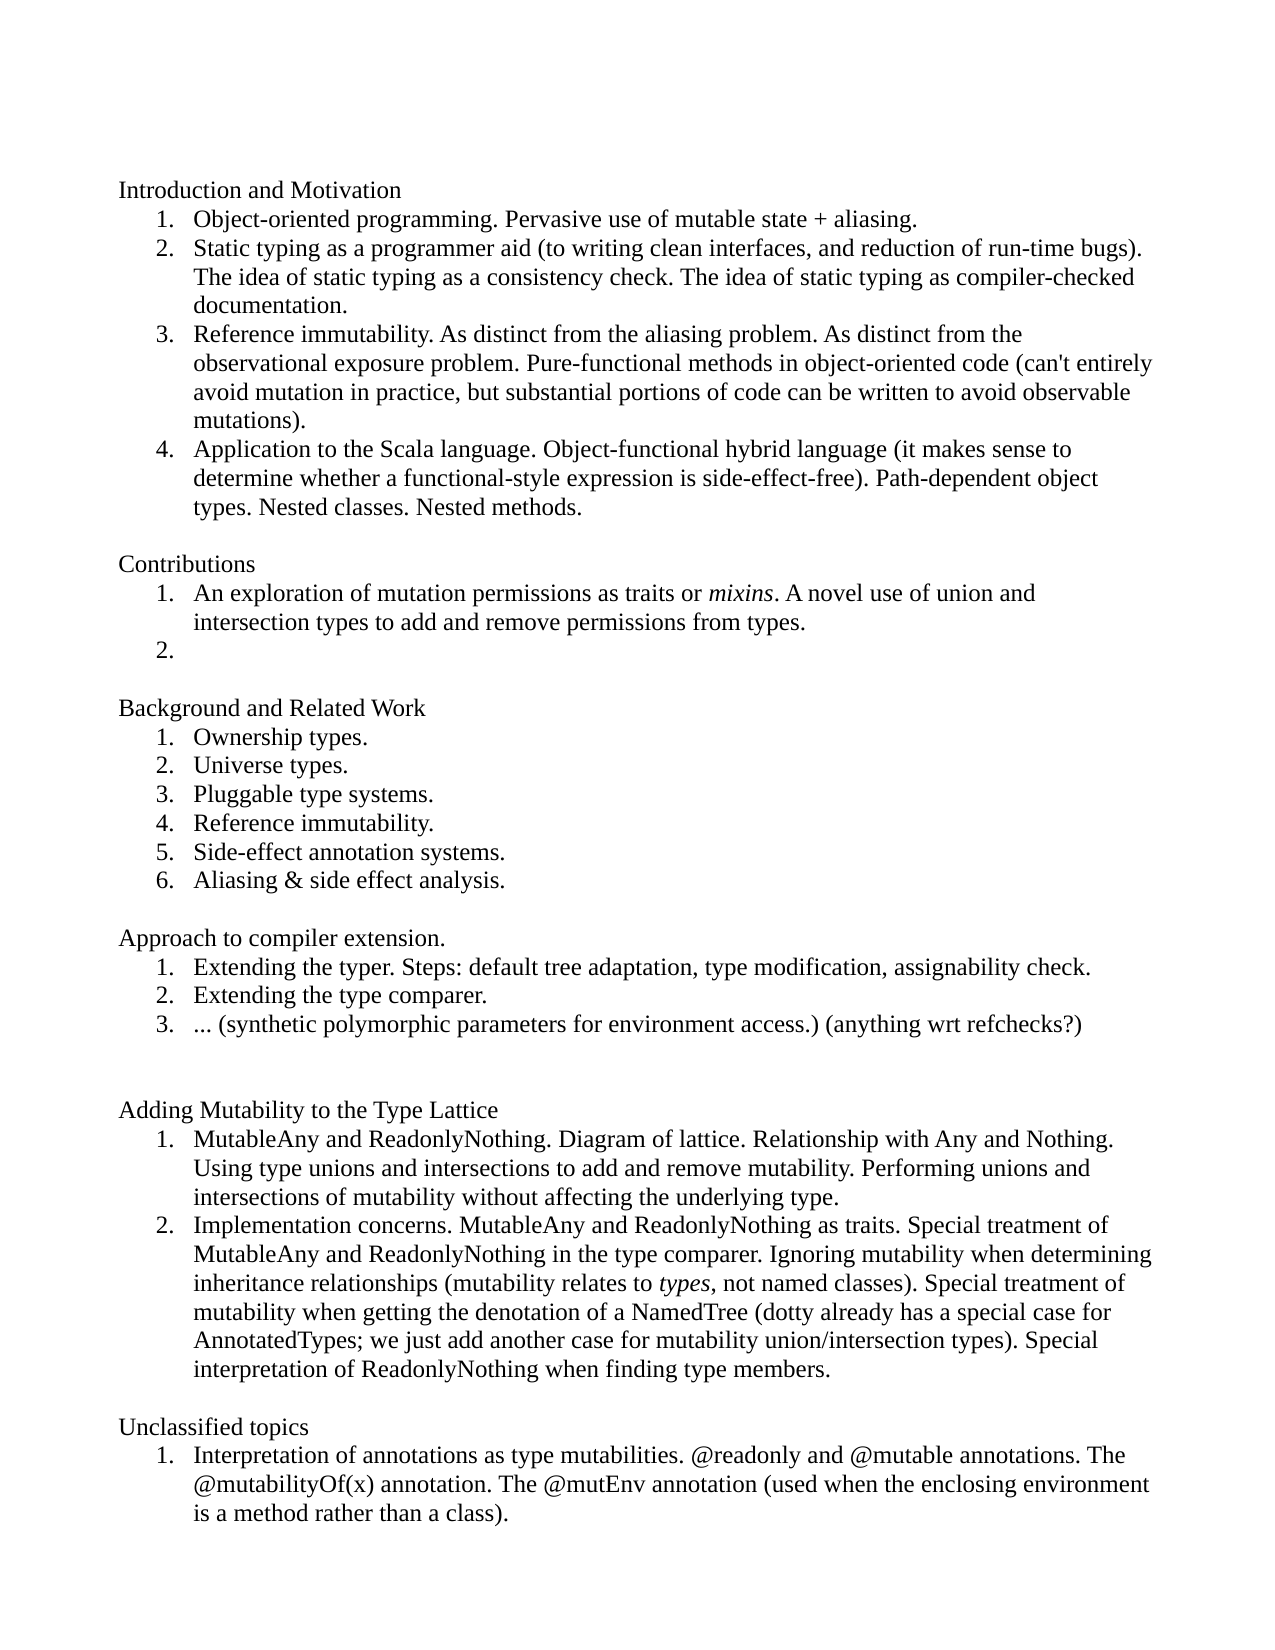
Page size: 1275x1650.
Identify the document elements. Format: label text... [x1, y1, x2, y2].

text Adding Mutability to the Type Lattice [118, 1096, 1157, 1124]
list Extending the type comparer. [156, 981, 1157, 1009]
list An exploration of mutation permissions as traits or mixins. A novel use of union and intersection types to add and remove permissions from types. [156, 578, 1157, 636]
text Approach to compiler extension. [118, 923, 1157, 952]
list Aliasing & side effect analysis. [156, 866, 1157, 894]
list ... (synthetic polymorphic parameters for environment access.) (anything wrt refchecks?) [156, 1009, 1157, 1038]
list Interpretation of annotations as type mutabilities. @readonly and @mutable annotations. The @mutabilityOf(x) annotation. The @mutEnv annotation (used when the enclosing environment is a method rather than a class). [156, 1441, 1157, 1527]
list Reference immutability. [156, 808, 1157, 837]
list Extending the typer. Steps: default tree adaptation, type modification, assignability check. [156, 952, 1157, 981]
list Implementation concerns. MutableAny and ReadonlyNothing as traits. Special treatment of MutableAny and ReadonlyNothing in the type comparer. Ignoring mutability when determining inheritance relationships (mutability relates to types, not named classes). Special treatment of mutability when getting the denotation of a NamedTree (dotty already has a special case for AnnotatedTypes; we just add another case for mutability union/intersection types). Special interpretation of ReadonlyNothing when finding type members. [156, 1211, 1157, 1383]
list Universe types. [156, 751, 1157, 779]
list Application to the Scala language. Object-functional hybrid language (it makes sense to determine whether a functional-style expression is side-effect-free). Path-dependent object types. Nested classes. Nested methods. [156, 434, 1157, 521]
list Side-effect annotation systems. [156, 837, 1157, 866]
text Introduction and Motivation [118, 176, 1157, 204]
list MutableAny and ReadonlyNothing. Diagram of lattice. Relationship with Any and Nothing. Using type unions and intersections to add and remove mutability. Performing unions and intersections of mutability without affecting the underlying type. [156, 1124, 1157, 1211]
list Object-oriented programming. Pervasive use of mutable state + aliasing. [156, 204, 1157, 233]
list Reference immutability. As distinct from the aliasing problem. As distinct from the observational exposure problem. Pure-functional methods in object-oriented code (can't entirely avoid mutation in practice, but substantial portions of code can be written to avoid observable mutations). [156, 319, 1157, 434]
list Pluggable type systems. [156, 779, 1157, 808]
text Background and Related Work [118, 693, 1157, 722]
text Contributions [118, 549, 1157, 578]
list Static typing as a programmer aid (to writing clean interfaces, and reduction of run-time bugs). The idea of static typing as a consistency check. The idea of static typing as compiler-checked documentation. [156, 233, 1157, 319]
text Unclassified topics [118, 1412, 1157, 1441]
list Ownership types. [156, 722, 1157, 751]
